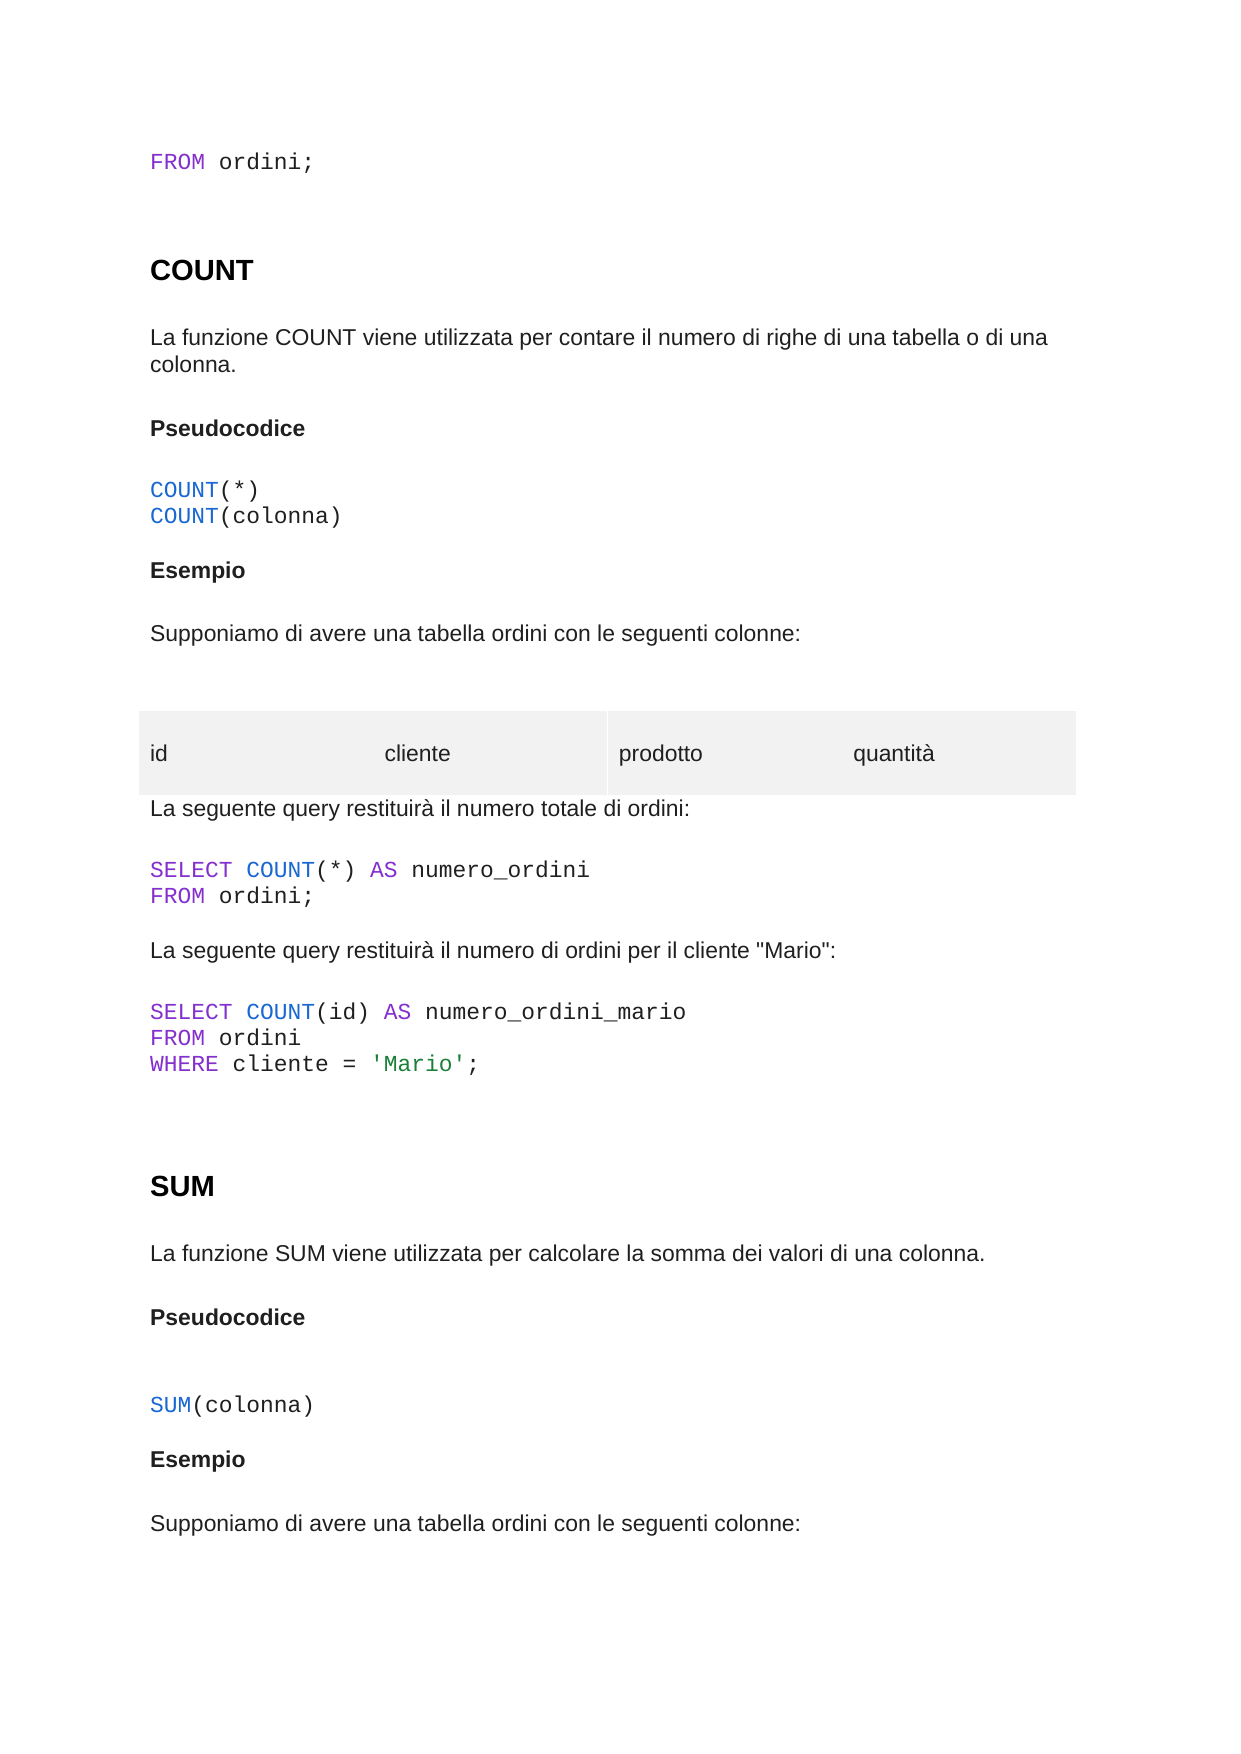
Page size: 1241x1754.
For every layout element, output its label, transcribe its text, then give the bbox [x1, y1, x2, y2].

table_header quantità [842, 711, 1076, 795]
subtitle COUNT [150, 253, 1053, 287]
text SELECT COUNT(*) AS numero_ordini FROM ordini; [150, 858, 1053, 937]
text COUNT(*) COUNT(colonna) [150, 478, 1053, 557]
text Esempio [150, 1446, 1053, 1472]
text Pseudocodice [150, 1303, 1053, 1330]
table_header prodotto [608, 711, 842, 795]
text SELECT COUNT(id) AS numero_ordini_mario FROM ordini WHERE cliente = 'Mario'; [150, 1001, 1053, 1105]
text Supponiamo di avere una tabella ordini con le seguenti colonne: [150, 620, 1053, 647]
text Esempio [150, 557, 1053, 583]
table_header id [139, 711, 373, 795]
text La funzione SUM viene utilizzata per calcolare la somma dei valori di una colonna. [150, 1240, 1053, 1266]
text Supponiamo di avere una tabella ordini con le seguenti colonne: [150, 1510, 1053, 1536]
text La seguente query restituirà il numero di ordini per il cliente "Mario": [150, 937, 1053, 963]
text La funzione COUNT viene utilizzata per contare il numero di righe di una tabella o di una colonna. [150, 324, 1053, 377]
subtitle SUM [150, 1169, 1053, 1202]
text FROM ordini; [150, 150, 1053, 202]
text La seguente query restituirà il numero totale di ordini: [150, 795, 1053, 821]
text SUM(colonna) [150, 1394, 1053, 1446]
table_header cliente [373, 711, 607, 795]
text Pseudocodice [150, 414, 1053, 441]
